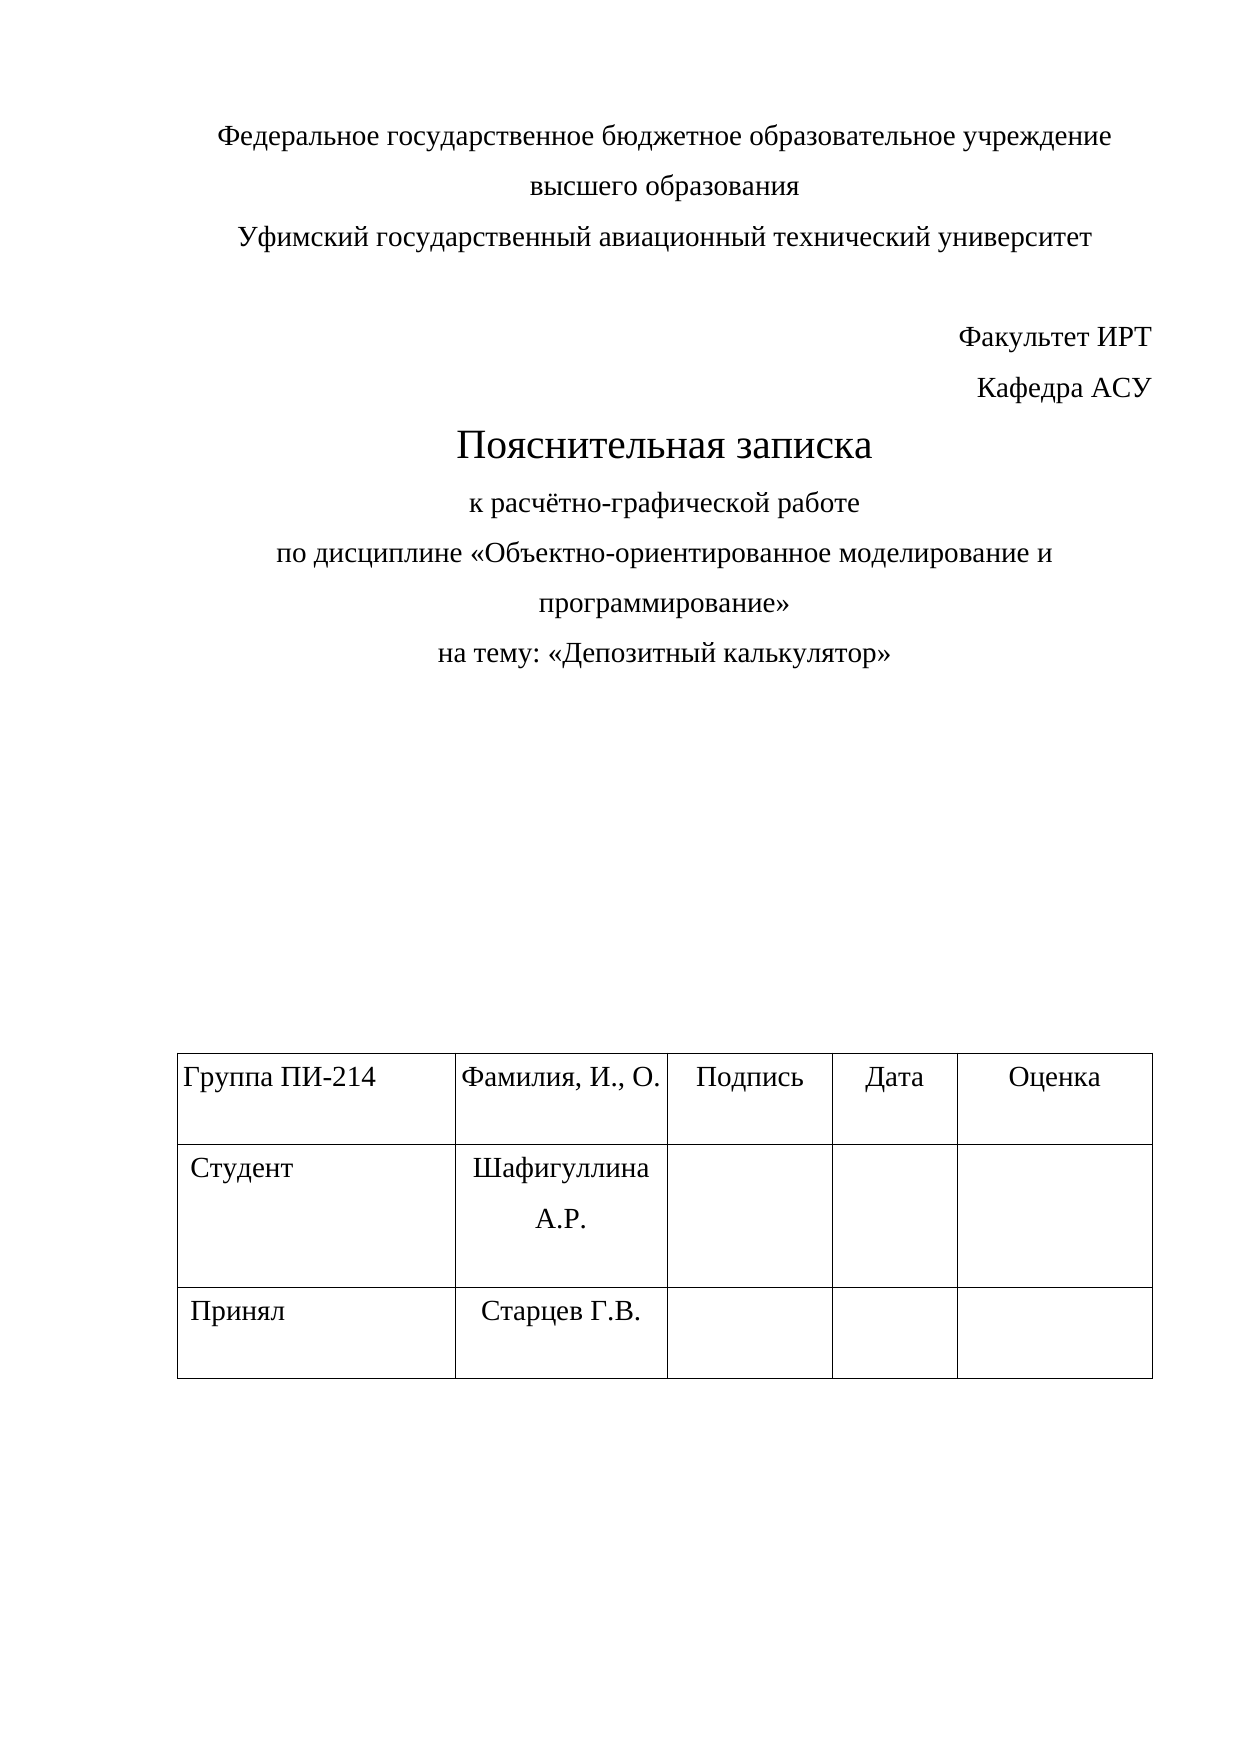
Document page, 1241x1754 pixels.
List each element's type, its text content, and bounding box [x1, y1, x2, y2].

table_header Фамилия, И., О. [456, 1054, 667, 1144]
table_cell Старцев Г.В. [456, 1288, 667, 1378]
table_header Группа ПИ-214 [178, 1054, 455, 1144]
table_cell [668, 1145, 832, 1286]
table_cell [668, 1288, 832, 1378]
table_cell Шафигуллина А.Р. [456, 1145, 667, 1286]
table_header Подпись [668, 1054, 832, 1144]
text Уфимский государственный авиационный технический университет [177, 219, 1152, 252]
table_cell [833, 1145, 957, 1286]
table_cell Студент [178, 1145, 455, 1286]
table_cell [958, 1288, 1152, 1378]
table_cell [958, 1145, 1152, 1286]
text Факультет ИРТ [177, 319, 1152, 353]
table_cell Принял [178, 1288, 455, 1378]
text высшего образования [177, 168, 1152, 202]
table_cell [833, 1288, 957, 1378]
table_header Оценка [958, 1054, 1152, 1144]
text Кафедра АСУ [177, 370, 1152, 403]
text Федеральное государственное бюджетное образовательное учреждение [177, 118, 1152, 152]
table_header Дата [833, 1054, 957, 1144]
text Пояснительная записка к расчётно-графической работе по дисциплине «Объектно-ориентированное моделирование и программирование» на тему: «Депозитный калькулятор» [177, 420, 1152, 669]
